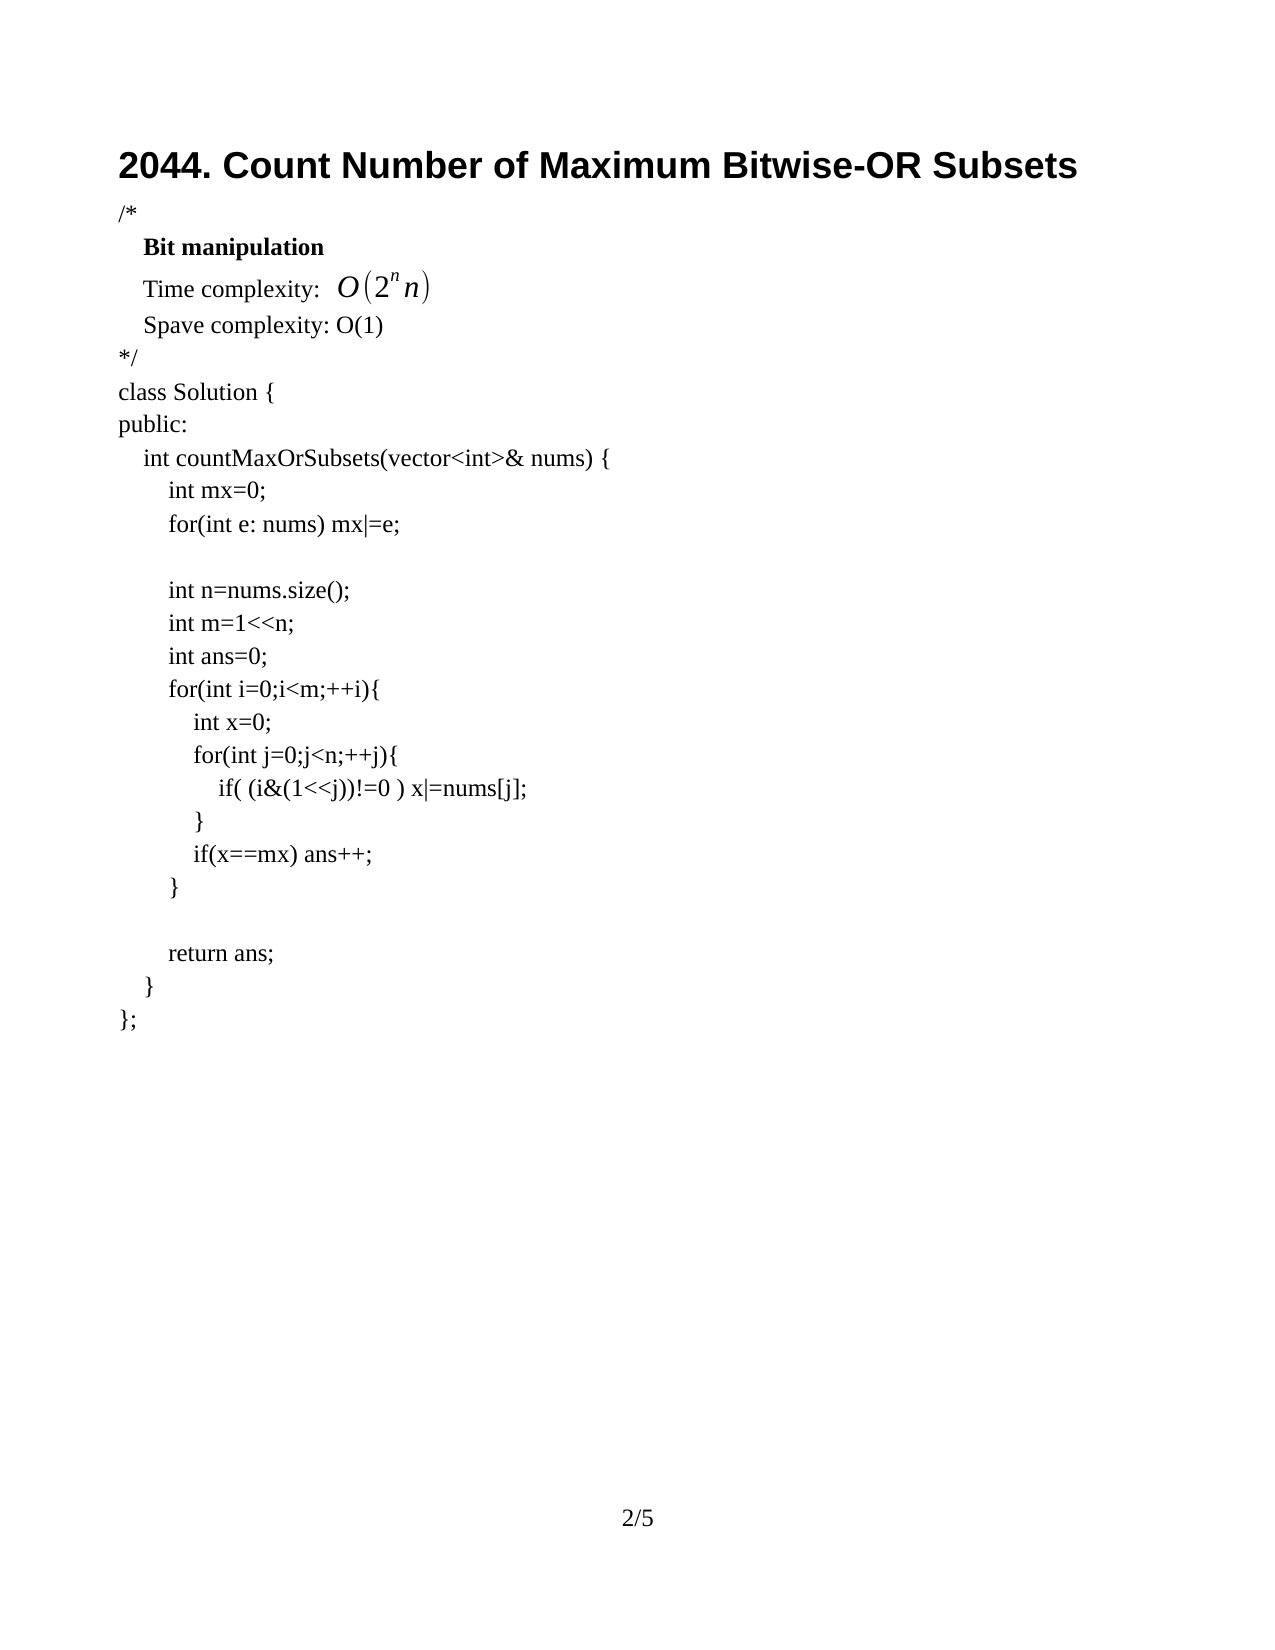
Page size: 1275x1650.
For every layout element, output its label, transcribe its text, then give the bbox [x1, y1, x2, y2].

text return ans; [118, 938, 1157, 967]
text int n=nums.size(); [118, 575, 1157, 603]
text class Solution { [118, 377, 1157, 405]
text for(int e: nums) mx|=e; [118, 509, 1157, 537]
text for(int i=0;i<m;++i){ [118, 674, 1157, 702]
text Time complexity: [118, 265, 1157, 306]
text Spave complexity: O(1) [118, 311, 1157, 339]
text int countMaxOrSubsets(vector<int>& nums) { [118, 443, 1157, 471]
text int ans=0; [118, 641, 1157, 669]
text if(x==mx) ans++; [118, 839, 1157, 868]
text } [118, 872, 1157, 901]
text Bit manipulation [118, 232, 1157, 261]
text } [118, 971, 1157, 1000]
text int mx=0; [118, 476, 1157, 504]
text if( (i&(1<<j))!=0 ) x|=nums[j]; [118, 773, 1157, 802]
text for(int j=0;j<n;++j){ [118, 740, 1157, 768]
text int m=1<<n; [118, 608, 1157, 636]
text public: [118, 409, 1157, 438]
text /* [118, 199, 1157, 227]
text */ [118, 343, 1157, 372]
text } [118, 806, 1157, 834]
subtitle 2044. Count Number of Maximum Bitwise-OR Subsets [118, 143, 1157, 186]
text }; [118, 1004, 1157, 1033]
text int x=0; [118, 707, 1157, 736]
